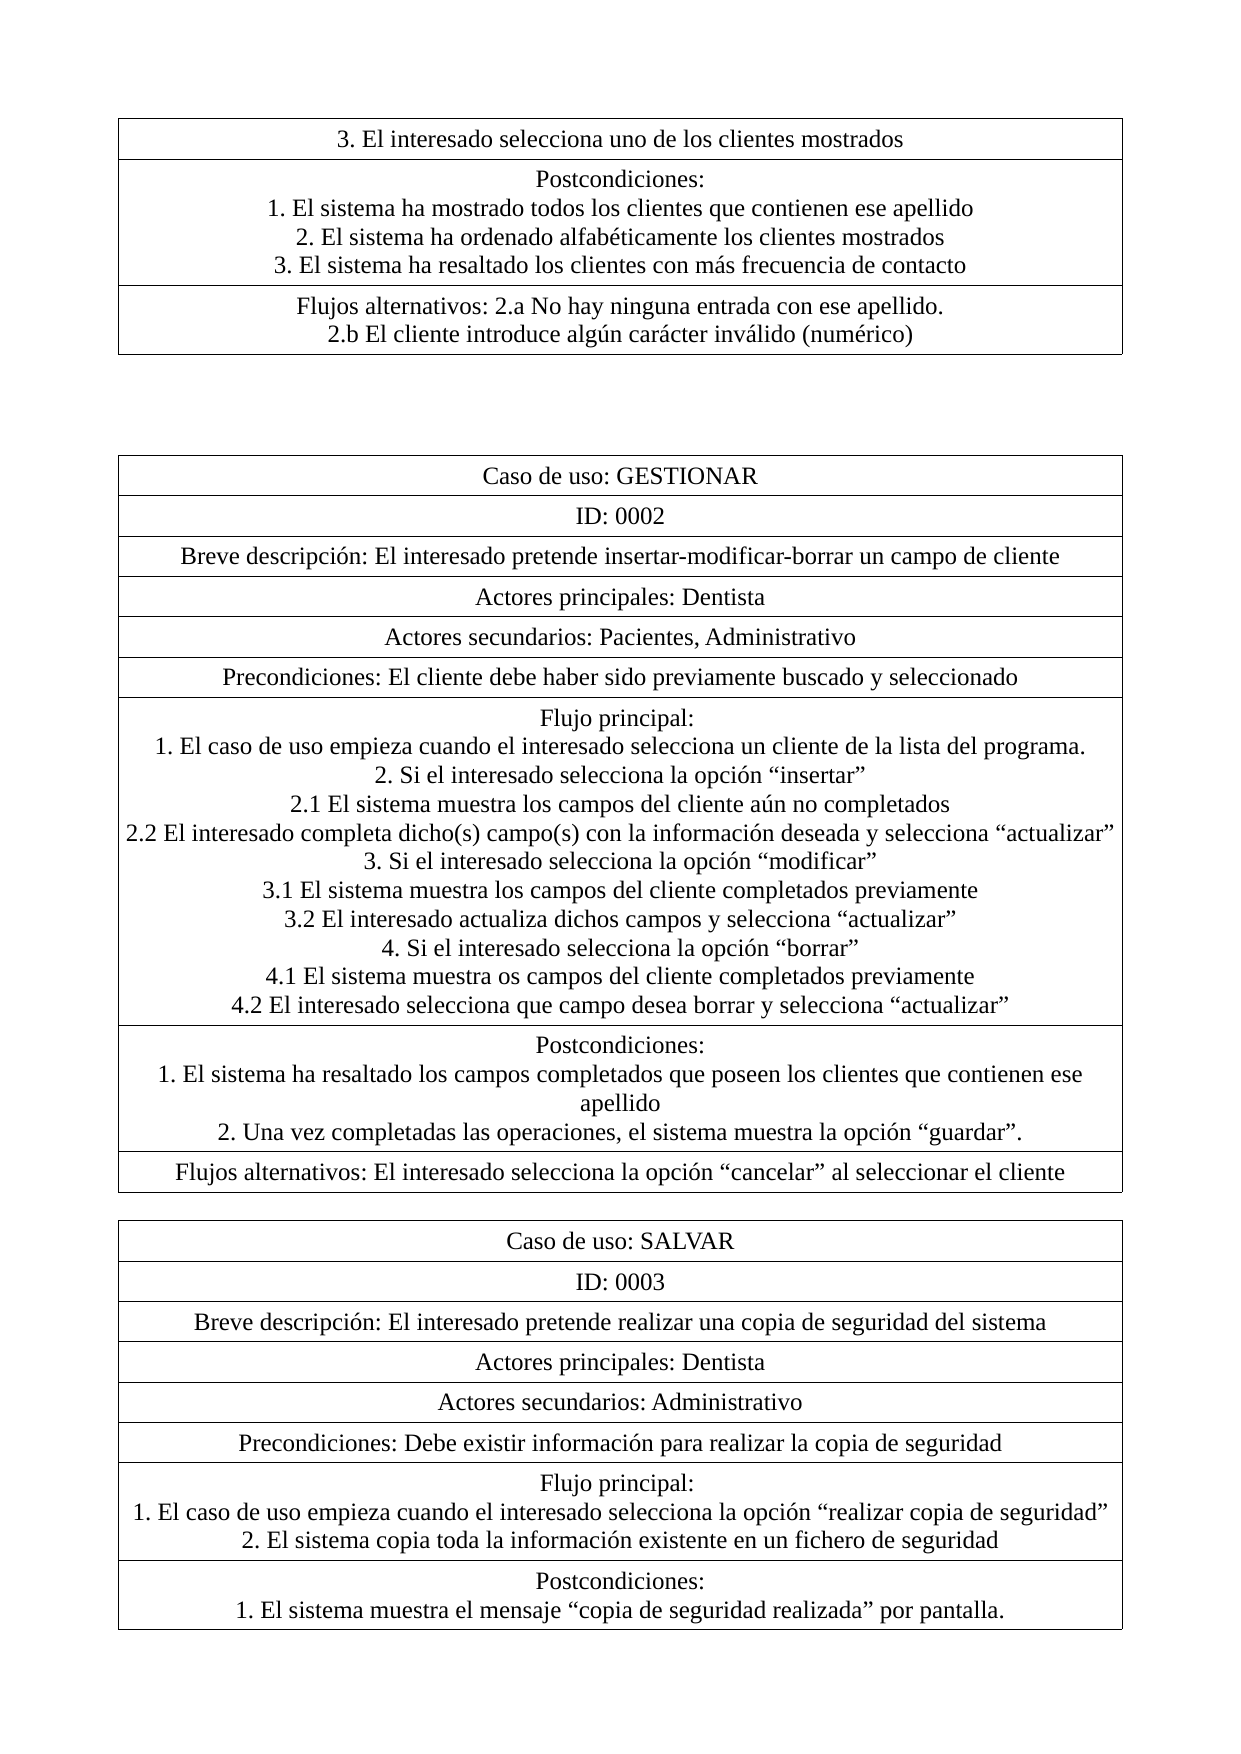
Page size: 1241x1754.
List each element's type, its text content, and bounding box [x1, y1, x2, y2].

table_cell ID: 0003 [119, 1262, 1122, 1301]
table_cell Flujo principal: 1. El caso de uso empieza cuando el interesado selecciona un cliente de la lista del programa. 2. Si el interesado selecciona la opción “insertar” 2.1 El sistema muestra los campos del cliente aún no completados 2.2 El interesado completa dicho(s) campo(s) con la información deseada y selecciona “actualizar” 3. Si el interesado selecciona la opción “modificar” 3.1 El sistema muestra los campos del cliente completados previamente 3.2 El interesado actualiza dichos campos y selecciona “actualizar” 4. Si el interesado selecciona la opción “borrar” 4.1 El sistema muestra os campos del cliente completados previamente 4.2 El interesado selecciona que campo desea borrar y selecciona “actualizar” [119, 698, 1122, 1025]
table_cell Precondiciones: El cliente debe haber sido previamente buscado y seleccionado [119, 658, 1122, 697]
table_cell Breve descripción: El interesado pretende insertar-modificar-borrar un campo de cliente [119, 537, 1122, 576]
table_cell Postcondiciones: 1. El sistema ha mostrado todos los clientes que contienen ese apellido 2. El sistema ha ordenado alfabéticamente los clientes mostrados 3. El sistema ha resaltado los clientes con más frecuencia de contacto [119, 160, 1122, 285]
table_header Caso de uso: GESTIONAR [119, 456, 1122, 495]
table_cell Breve descripción: El interesado pretende realizar una copia de seguridad del sistema [119, 1302, 1122, 1341]
table_cell Postcondiciones: 1. El sistema muestra el mensaje “copia de seguridad realizada” por pantalla. [119, 1561, 1122, 1629]
table_cell ID: 0002 [119, 496, 1122, 536]
table_cell Actores principales: Dentista [119, 1342, 1122, 1382]
table_header Caso de uso: SALVAR [119, 1221, 1122, 1261]
table_cell Flujos alternativos: 2.a No hay ninguna entrada con ese apellido. 2.b El cliente introduce algún carácter inválido (numérico) [119, 286, 1122, 354]
table_cell Precondiciones: Debe existir información para realizar la copia de seguridad [119, 1423, 1122, 1462]
table_cell Actores principales: Dentista [119, 577, 1122, 616]
table_cell Actores secundarios: Pacientes, Administrativo [119, 617, 1122, 657]
table_cell Actores secundarios: Administrativo [119, 1383, 1122, 1422]
table_cell Flujos alternativos: El interesado selecciona la opción “cancelar” al seleccionar el cliente [119, 1152, 1122, 1192]
table_cell Postcondiciones: 1. El sistema ha resaltado los campos completados que poseen los clientes que contienen ese apellido 2. Una vez completadas las operaciones, el sistema muestra la opción “guardar”. [119, 1026, 1122, 1151]
table_cell 3. El interesado selecciona uno de los clientes mostrados [119, 119, 1122, 158]
table_cell Flujo principal: 1. El caso de uso empieza cuando el interesado selecciona la opción “realizar copia de seguridad” 2. El sistema copia toda la información existente en un fichero de seguridad [119, 1463, 1122, 1560]
